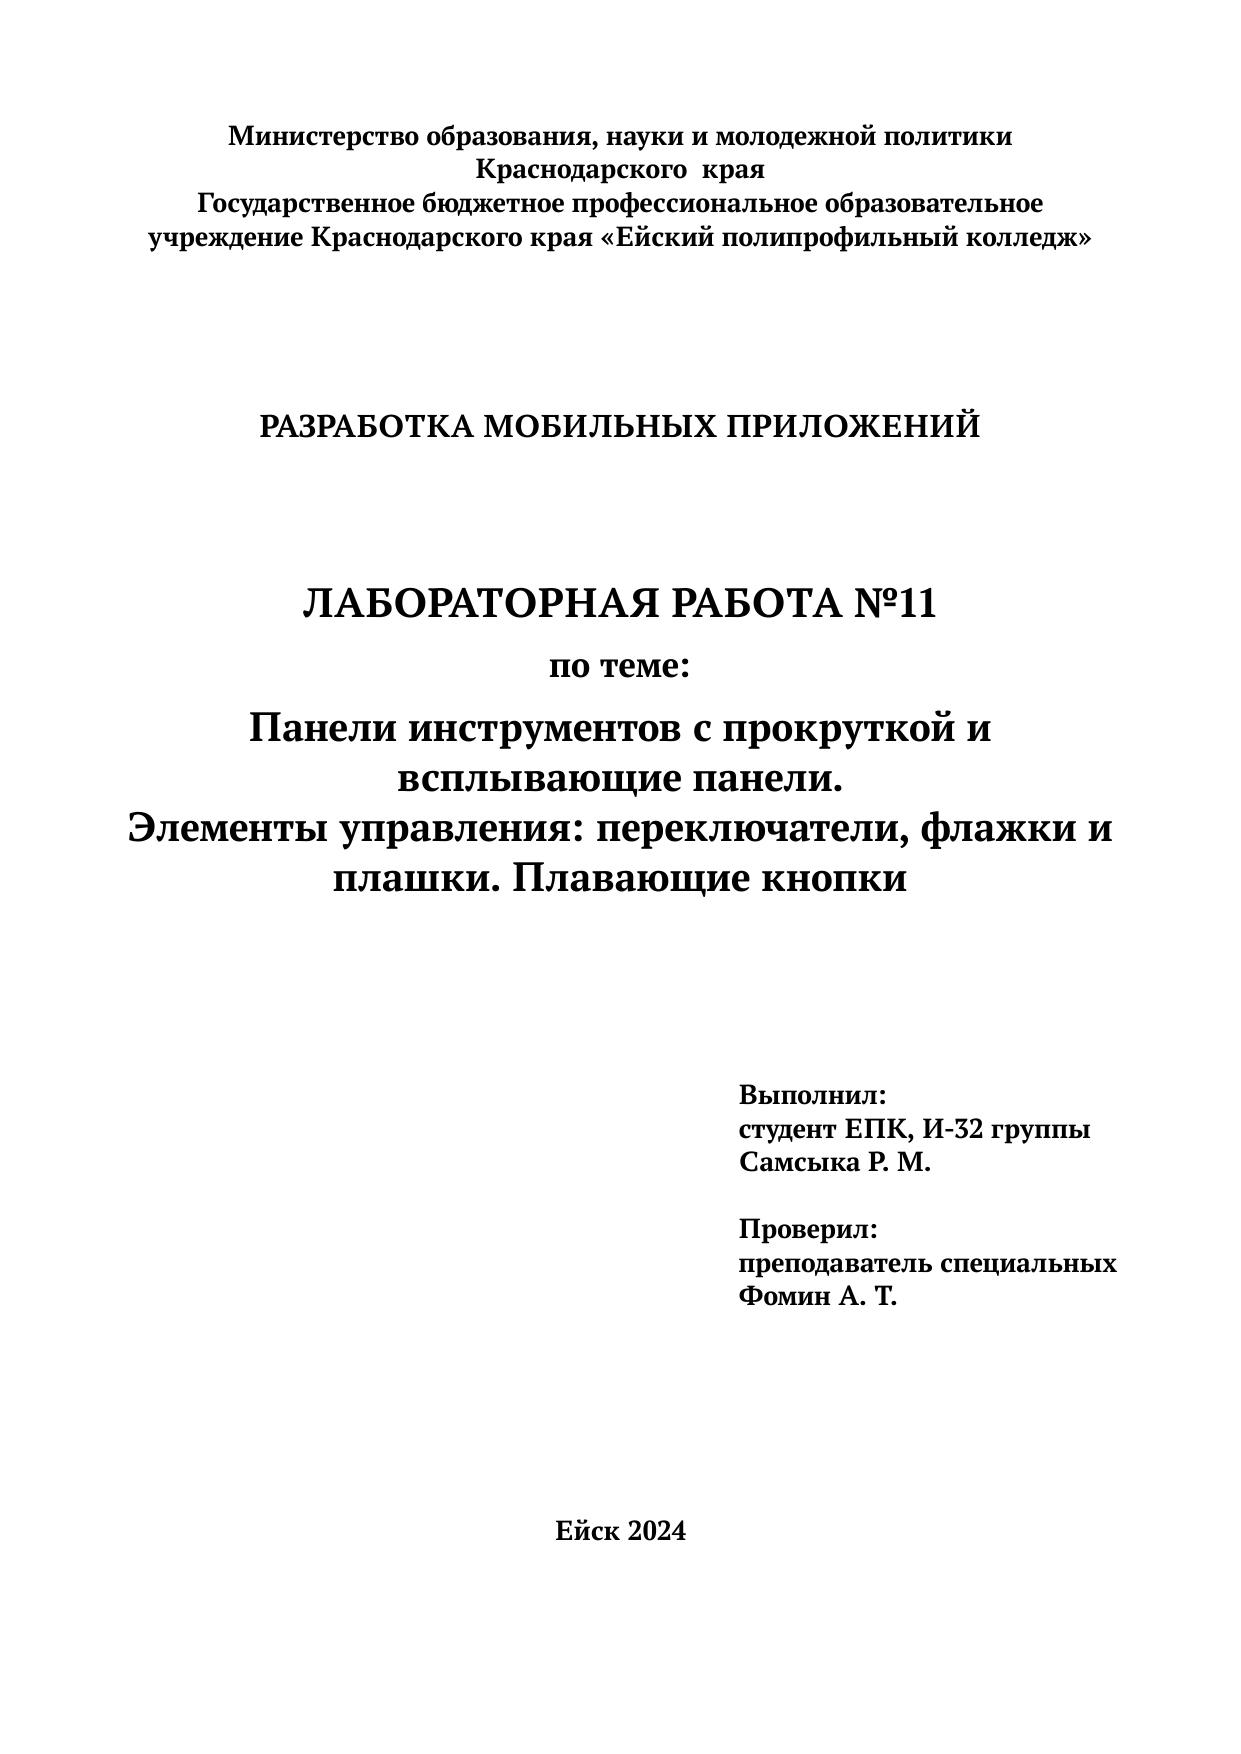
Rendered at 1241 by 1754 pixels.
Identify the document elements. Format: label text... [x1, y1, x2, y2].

text студент ЕПК, И-32 группы [738, 1111, 1122, 1144]
text по теме: [118, 642, 1122, 686]
text ЛАБОРАТОРНАЯ РАБОТА №11 [118, 577, 1122, 627]
text РАЗРАБОТКА МОБИЛЬНЫХ ПРИЛОЖЕНИЙ [118, 406, 1122, 445]
text Министерство образования, науки и молодежной политики [118, 118, 1122, 152]
text Ейск 2024 [118, 1513, 1122, 1547]
subtitle Элементы управления: переключатели, флажки и плашки. Плавающие кнопки [118, 801, 1122, 900]
text Проверил: [738, 1211, 1122, 1245]
text Краснодарского края [118, 152, 1122, 185]
text Самсыка Р. М. [738, 1144, 1122, 1178]
text преподаватель специальных [738, 1245, 1122, 1278]
subtitle Панели инструментов с прокруткой и всплывающие панели. [118, 701, 1122, 801]
text Фомин А. Т. [738, 1278, 1122, 1312]
text Государственное бюджетное профессиональное образовательное учреждение Краснодарского края «Ейский полипрофильный колледж» [118, 185, 1122, 252]
text Выполнил: [738, 1077, 1122, 1111]
